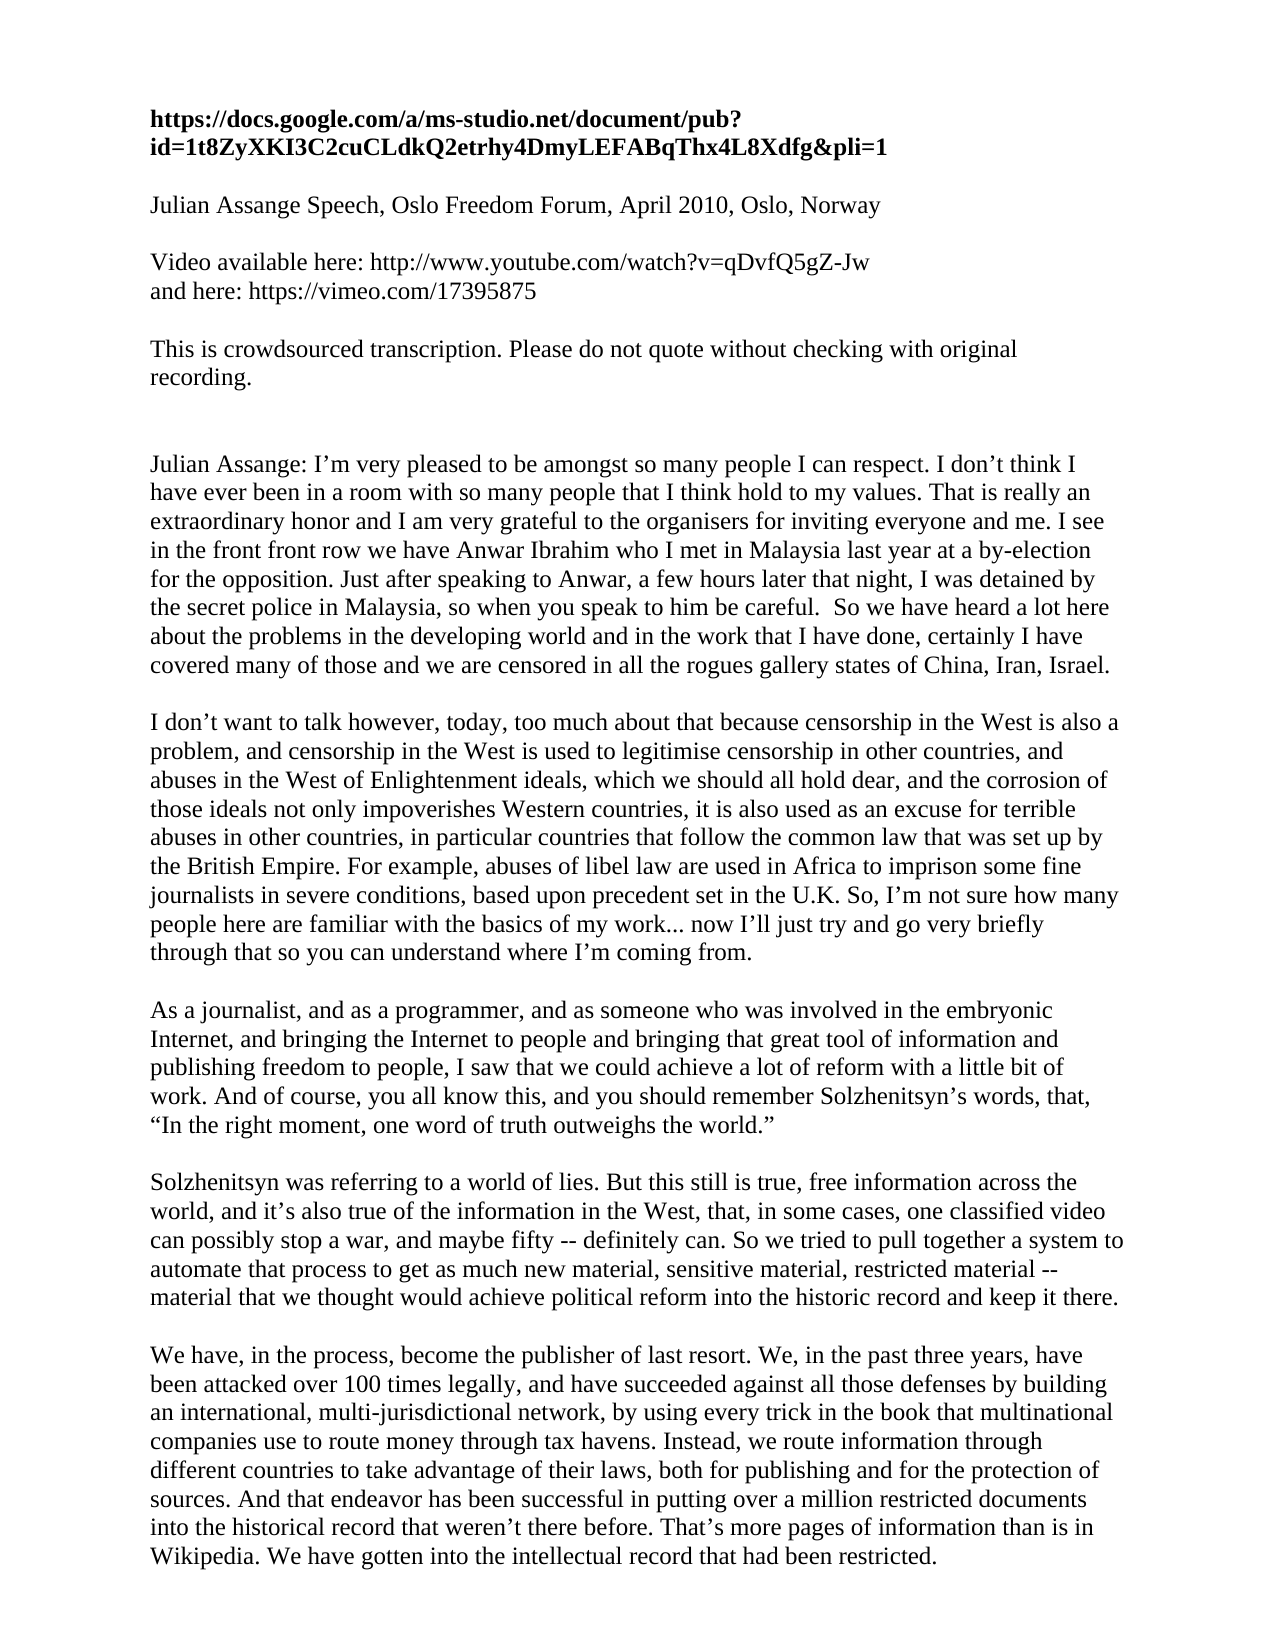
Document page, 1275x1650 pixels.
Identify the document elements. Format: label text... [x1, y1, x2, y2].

text I don’t want to talk however, today, too much about that because censorship in the West is also a problem, and censorship in the West is used to legitimise censorship in other countries, and abuses in the West of Enlightenment ideals, which we should all hold dear, and the corrosion of those ideals not only impoverishes Western countries, it is also used as an excuse for terrible abuses in other countries, in particular countries that follow the common law that was set up by the British Empire. For example, abuses of libel law are used in Africa to imprison some fine journalists in severe conditions, based upon precedent set in the U.K. So, I’m not sure how many people here are familiar with the basics of my work... now I’ll just try and go very briefly through that so you can understand where I’m coming from. [150, 707, 1125, 966]
text Video available here: http://www.youtube.com/watch?v=qDvfQ5gZ-Jw [150, 247, 1125, 276]
text As a journalist, and as a programmer, and as someone who was involved in the embryonic Internet, and bringing the Internet to people and bringing that great tool of information and publishing freedom to people, I saw that we could achieve a lot of reform with a little bit of work. And of course, you all know this, and you should remember Solzhenitsyn’s words, that, “In the right moment, one word of truth outweighs the world.” [150, 995, 1125, 1139]
text Julian Assange Speech, Oslo Freedom Forum, April 2010, Oslo, Norway [150, 190, 1125, 219]
text This is crowdsourced transcription. Please do not quote without checking with original recording. [150, 334, 1125, 391]
text We have, in the process, become the publisher of last resort. We, in the past three years, have been attacked over 100 times legally, and have succeeded against all those defenses by building an international, multi-jurisdictional network, by using every trick in the book that multinational companies use to route money through tax havens. Instead, we route information through different countries to take advantage of their laws, both for publishing and for the protection of sources. And that endeavor has been successful in putting over a million restricted documents into the historical record that weren’t there before. That’s more pages of information than is in Wikipedia. We have gotten into the intellectual record that had been restricted. [150, 1340, 1125, 1570]
text and here: https://vimeo.com/17395875 [150, 276, 1125, 305]
text Solzhenitsyn was referring to a world of lies. But this still is true, free information across the world, and it’s also true of the information in the West, that, in some cases, one classified video can possibly stop a war, and maybe fifty -- definitely can. So we tried to pull together a system to automate that process to get as much new material, sensitive material, restricted material -- material that we thought would achieve political reform into the historic record and keep it there. [150, 1167, 1125, 1311]
text Julian Assange: I’m very pleased to be amongst so many people I can respect. I don’t think I have ever been in a room with so many people that I think hold to my values. That is really an extraordinary honor and I am very grateful to the organisers for inviting everyone and me. I see in the front front row we have Anwar Ibrahim who I met in Malaysia last year at a by-election for the opposition. Just after speaking to Anwar, a few hours later that night, I was detained by the secret police in Malaysia, so when you speak to him be careful. So we have heard a lot here about the problems in the developing world and in the work that I have done, certainly I have covered many of those and we are censored in all the rogues gallery states of China, Iran, Israel. [150, 449, 1125, 679]
text https://docs.google.com/a/ms-studio.net/document/pub?id=1t8ZyXKI3C2cuCLdkQ2etrhy4DmyLEFABqThx4L8Xdfg&pli=1 [150, 104, 1125, 161]
